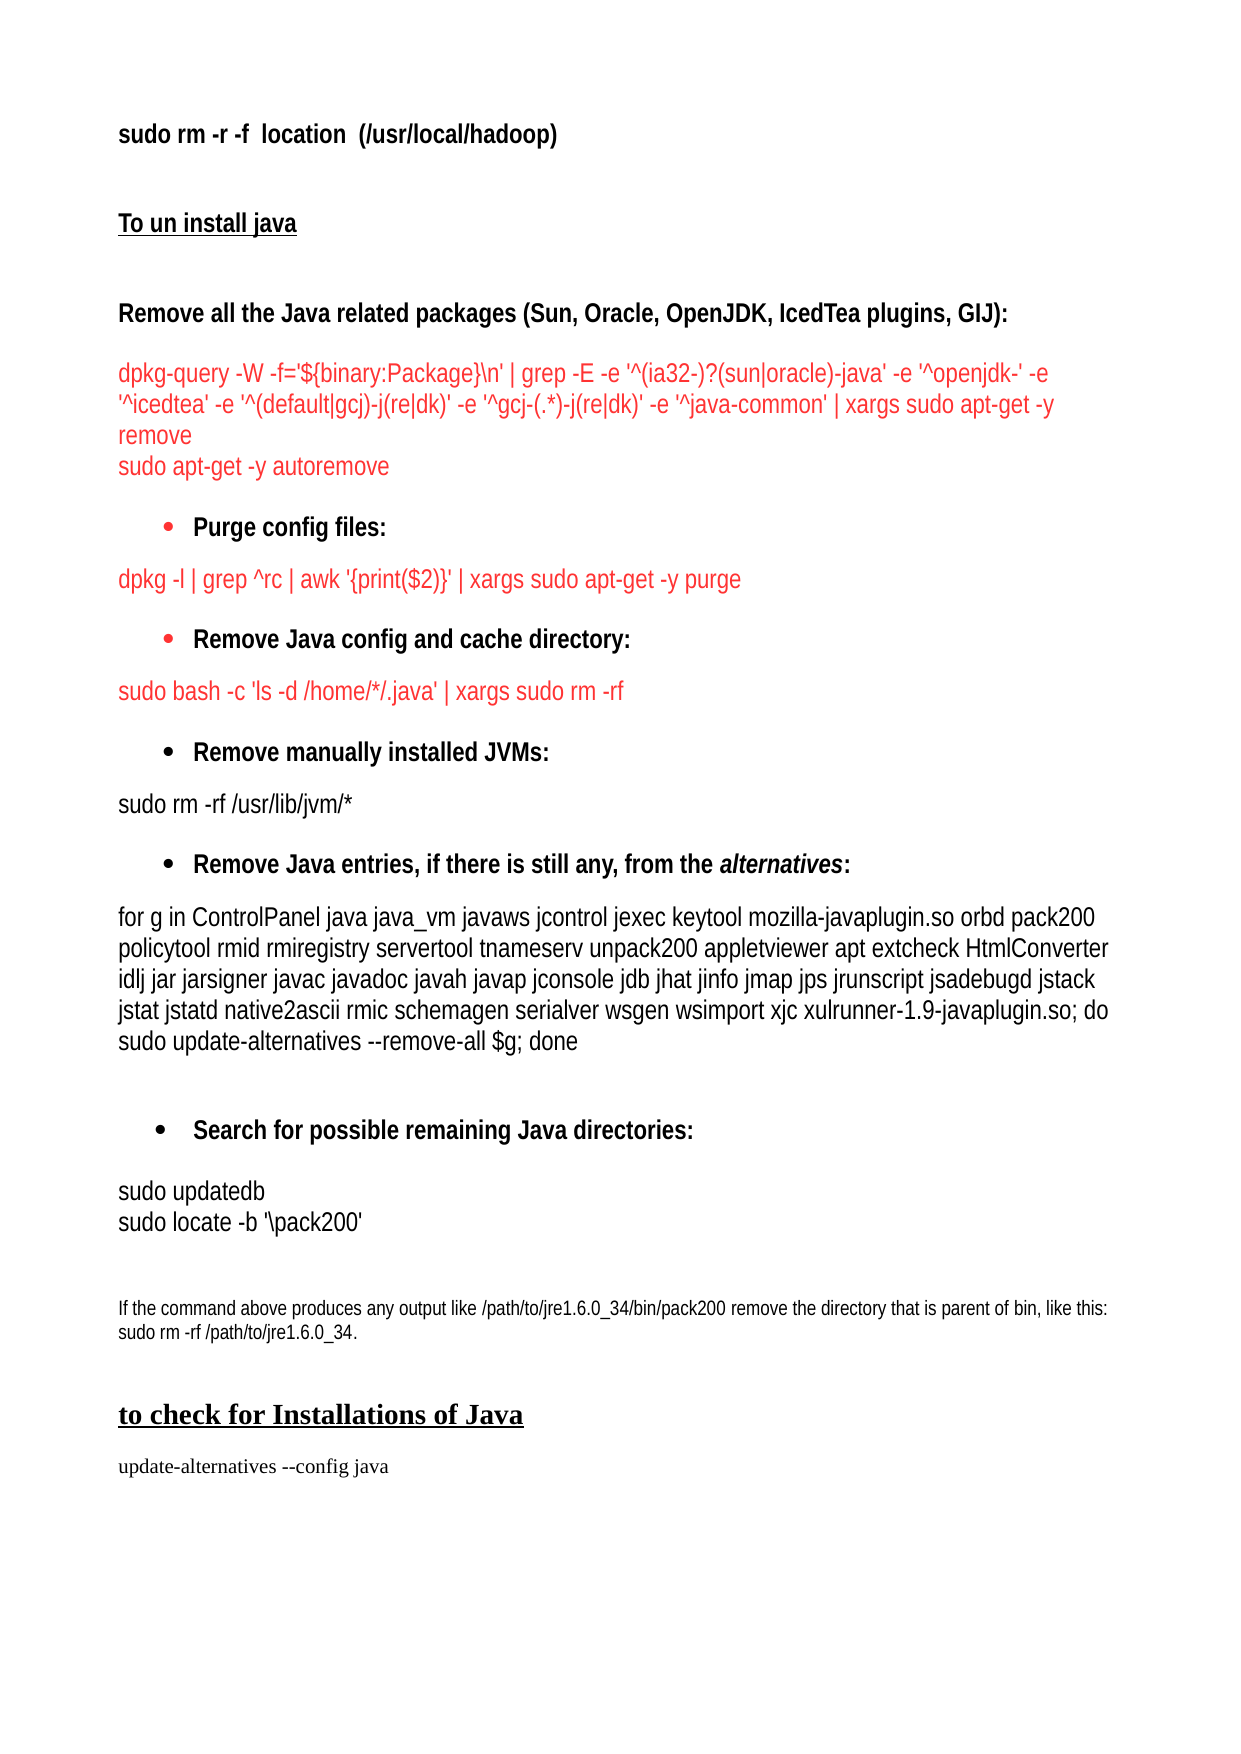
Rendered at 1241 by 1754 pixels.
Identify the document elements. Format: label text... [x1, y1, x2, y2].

text sudo apt-get -y autoremove [118, 450, 1122, 481]
text To un install java [118, 207, 1122, 238]
list Remove Java entries, if there is still any, from the alternatives: [164, 848, 1122, 880]
text sudo rm -rf /usr/lib/jvm/* [118, 788, 1122, 819]
list Remove Java config and cache directory: [164, 623, 1122, 654]
text sudo updatedb [118, 1175, 1122, 1206]
text to check for Installations of Java [118, 1397, 1122, 1430]
text for g in ControlPanel java java_vm javaws jcontrol jexec keytool mozilla-javaplugin.so orbd pack200 policytool rmid rmiregistry servertool tnameserv unpack200 appletviewer apt extcheck HtmlConverter idlj jar jarsigner javac javadoc javah javap jconsole jdb jhat jinfo jmap jps jrunscript jsadebugd jstack jstat jstatd native2ascii rmic schemagen serialver wsgen wsimport xjc xulrunner-1.9-javaplugin.so; do sudo update-alternatives --remove-all $g; done [118, 901, 1122, 1056]
text sudo rm -r -f location (/usr/local/hadoop) [118, 118, 1122, 149]
text update-alternatives --config java [118, 1454, 1122, 1478]
text dpkg -l | grep ^rc | awk '{print($2)}' | xargs sudo apt-get -y purge [118, 563, 1122, 594]
text sudo locate -b '\pack200' [118, 1206, 1122, 1237]
text dpkg-query -W -f='${binary:Package}\n' | grep -E -e '^(ia32-)?(sun|oracle)-java' -e '^openjdk-' -e '^icedtea' -e '^(default|gcj)-j(re|dk)' -e '^gcj-(.*)-j(re|dk)' -e '^java-common' | xargs sudo apt-get -y remove [118, 357, 1122, 450]
list Remove manually installed JVMs: [164, 736, 1122, 767]
text sudo bash -c 'ls -d /home/*/.java' | xargs sudo rm -rf [118, 675, 1122, 706]
list Search for possible remaining Java directories: [156, 1114, 1122, 1146]
list Purge config files: [164, 511, 1122, 542]
text Remove all the Java related packages (Sun, Oracle, OpenJDK, IcedTea plugins, GIJ): [118, 297, 1122, 328]
text If the command above produces any output like /path/to/jre1.6.0_34/bin/pack200 remove the directory that is parent of bin, like this: sudo rm -rf /path/to/jre1.6.0_34. [118, 1296, 1122, 1343]
